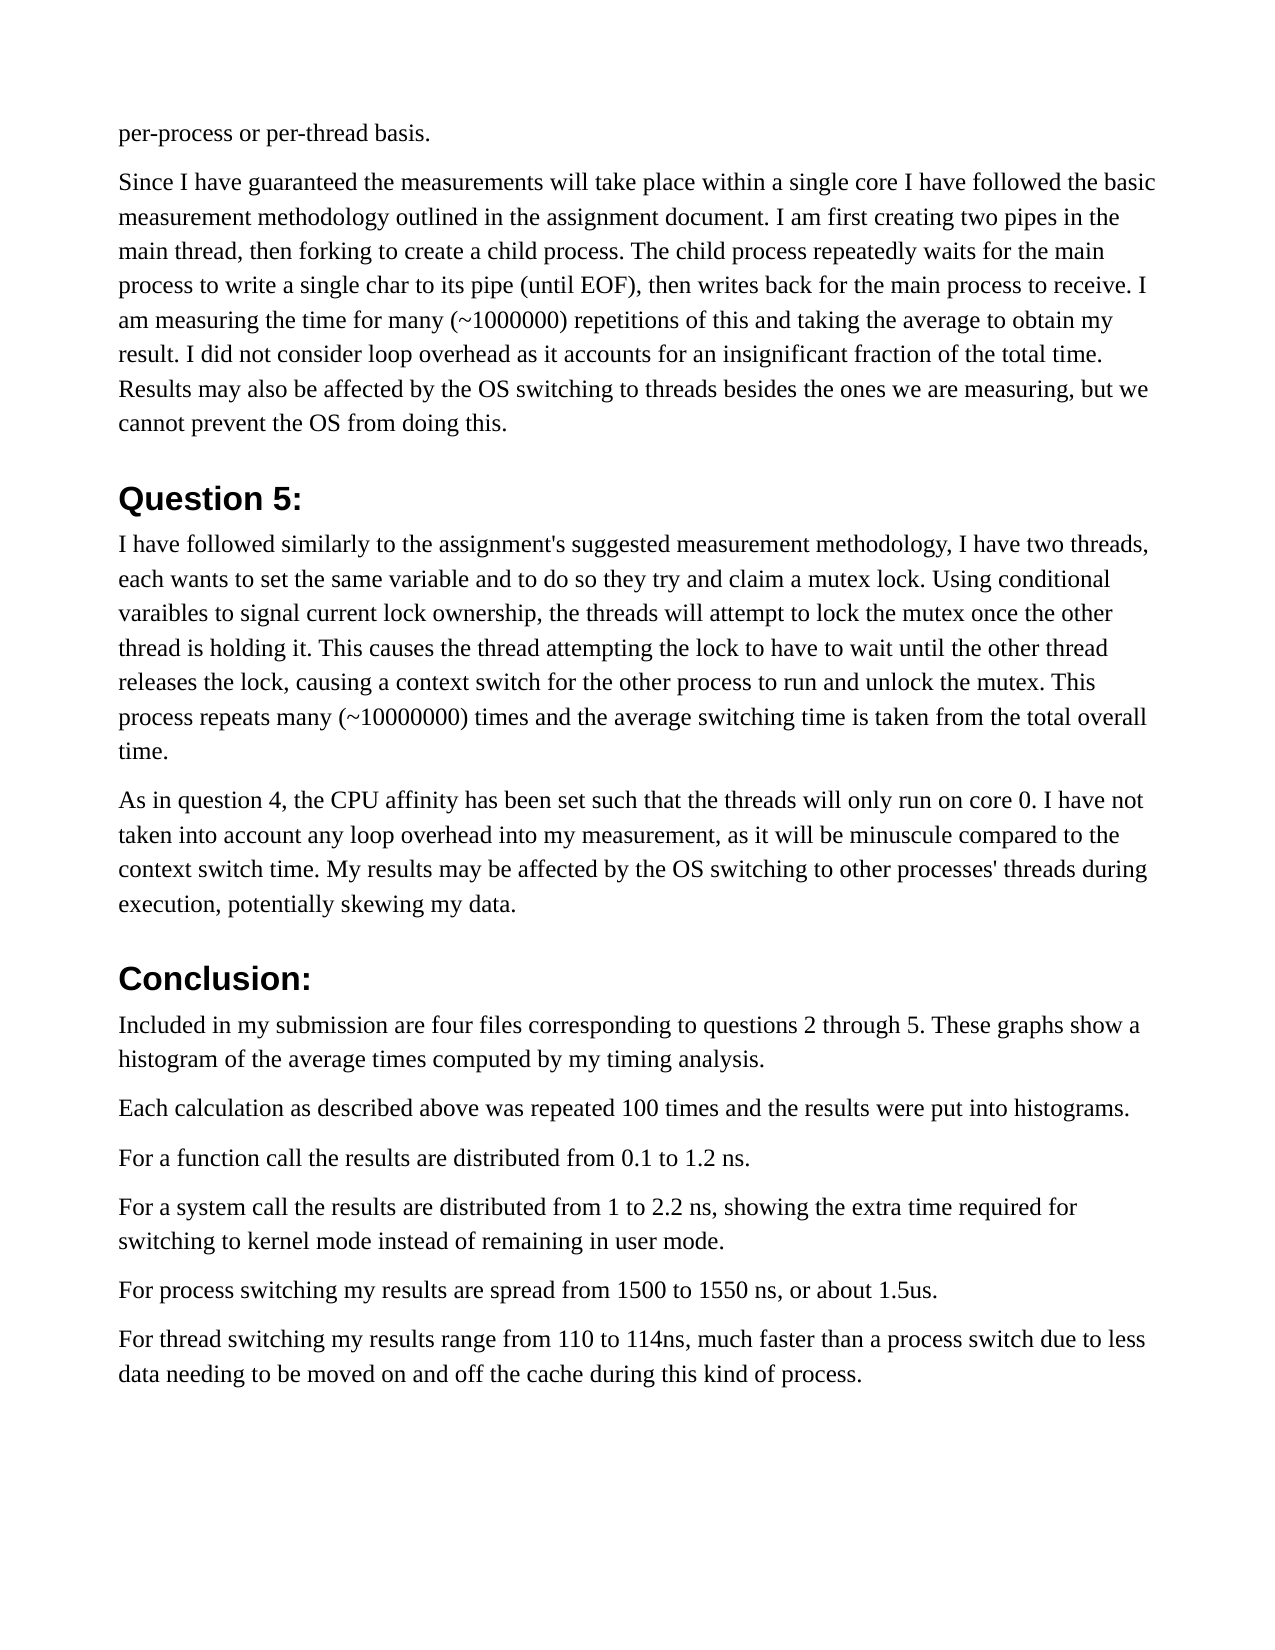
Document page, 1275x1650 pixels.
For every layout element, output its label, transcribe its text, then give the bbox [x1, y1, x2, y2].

text per-process or per-thread basis. [118, 118, 1157, 147]
text For a function call the results are distributed from 0.1 to 1.2 ns. [118, 1143, 1157, 1171]
text Included in my submission are four files corresponding to questions 2 through 5. These graphs show a histogram of the average times computed by my timing analysis. [118, 1010, 1157, 1073]
text For a system call the results are distributed from 1 to 2.2 ns, showing the extra time required for switching to kernel mode instead of remaining in user mode. [118, 1192, 1157, 1255]
subtitle Question 5: [118, 478, 1157, 517]
text I have followed similarly to the assignment's suggested measurement methodology, I have two threads, each wants to set the same variable and to do so they try and claim a mutex lock. Using conditional varaibles to signal current lock ownership, the threads will attempt to lock the mutex once the other thread is holding it. This causes the thread attempting the lock to have to wait until the other thread releases the lock, causing a context switch for the other process to run and unlock the mutex. This process repeats many (~10000000) times and the average switching time is taken from the total overall time. [118, 529, 1157, 765]
text Each calculation as described above was repeated 100 times and the results were put into histograms. [118, 1093, 1157, 1122]
text As in question 4, the CPU affinity has been set such that the threads will only run on core 0. I have not taken into account any loop overhead into my measurement, as it will be minuscule compared to the context switch time. My results may be affected by the OS switching to other processes' threads during execution, potentially skewing my data. [118, 786, 1157, 918]
text Since I have guaranteed the measurements will take place within a single core I have followed the basic measurement methodology outlined in the assignment document. I am first creating two pipes in the main thread, then forking to create a child process. The child process repeatedly waits for the main process to write a single char to its pipe (until EOF), then writes back for the main process to receive. I am measuring the time for many (~1000000) repetitions of this and taking the average to obtain my result. I did not consider loop overhead as it accounts for an insignificant fraction of the total time. Results may also be affected by the OS switching to threads besides the ones we are measuring, but we cannot prevent the OS from doing this. [118, 167, 1157, 437]
subtitle Conclusion: [118, 959, 1157, 997]
text For thread switching my results range from 110 to 114ns, much faster than a process switch due to less data needing to be moved on and off the cache during this kind of process. [118, 1324, 1157, 1387]
text For process switching my results are spread from 1500 to 1550 ns, or about 1.5us. [118, 1275, 1157, 1304]
